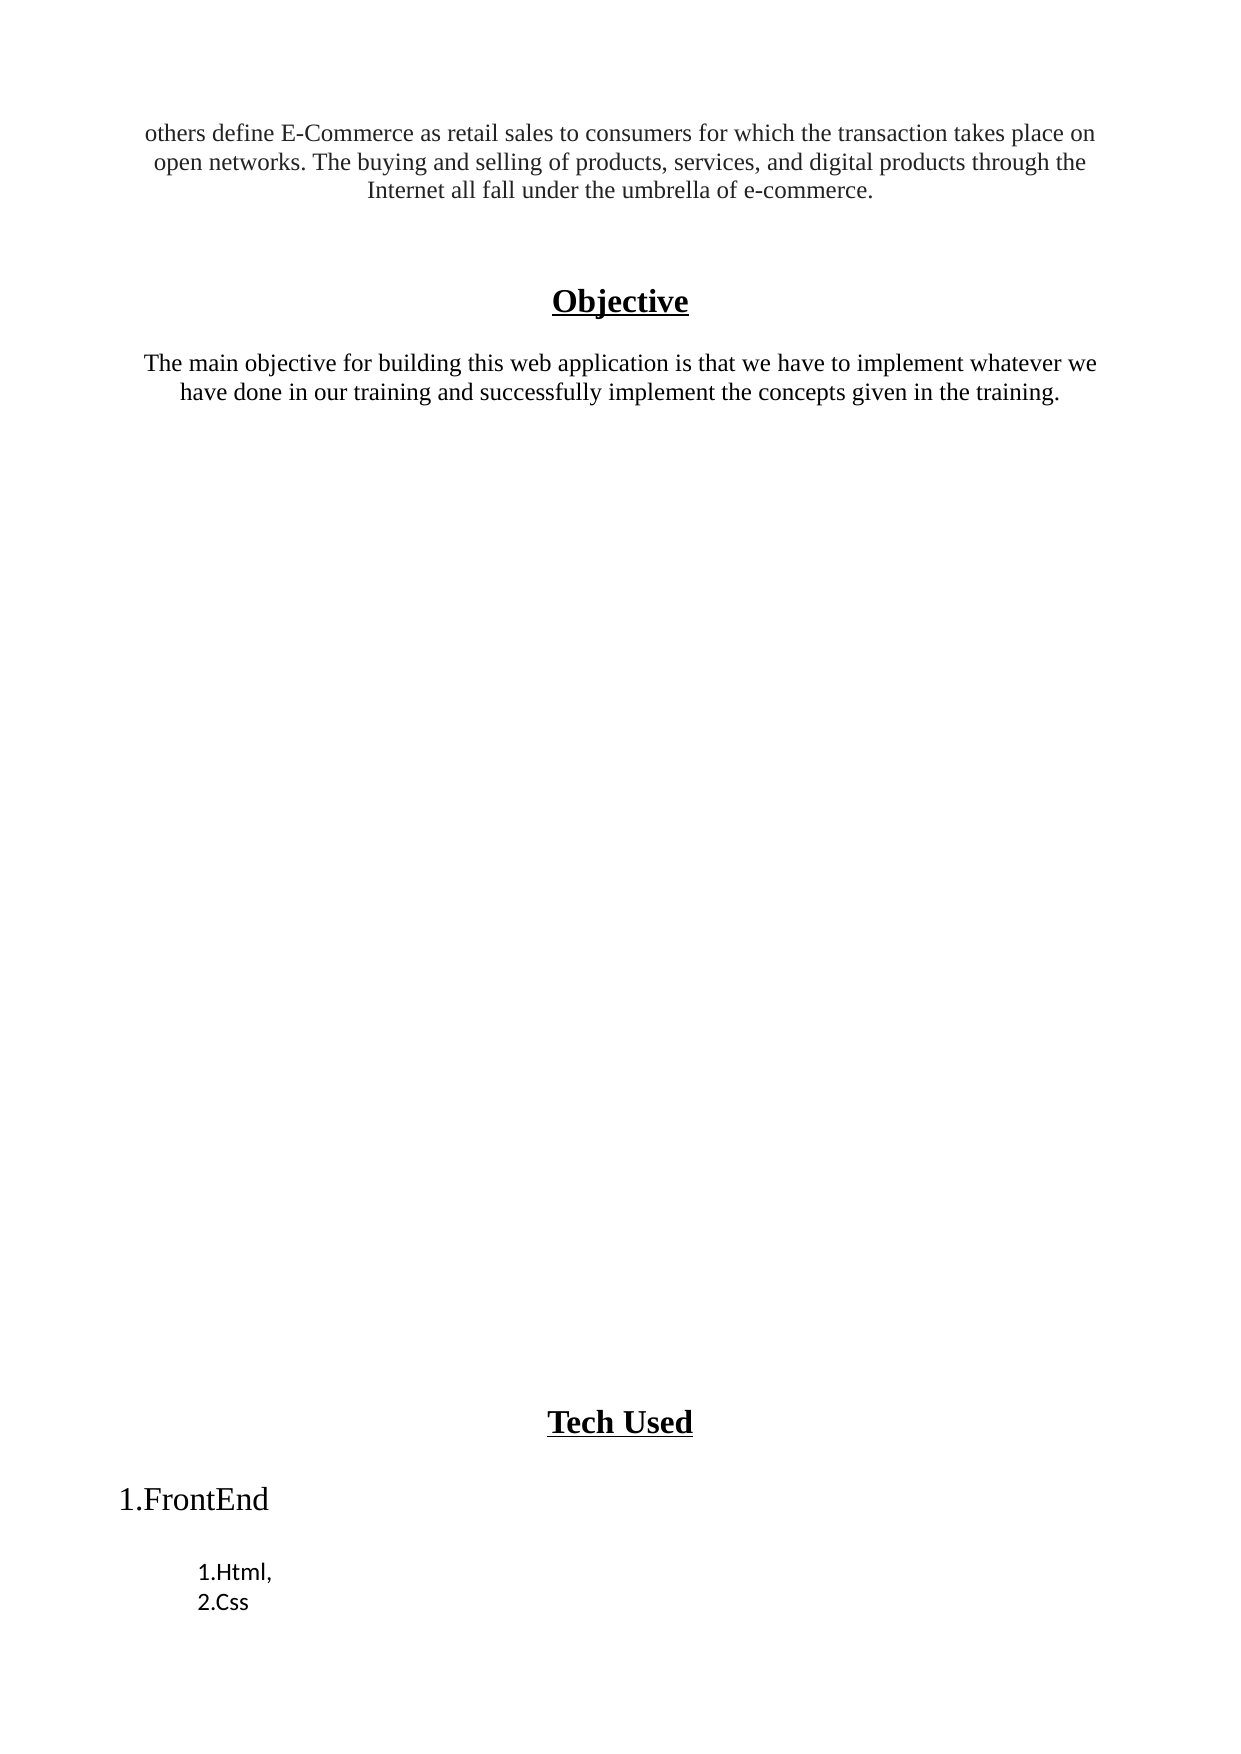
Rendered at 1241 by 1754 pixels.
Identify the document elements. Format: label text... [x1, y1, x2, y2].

text Objective [118, 281, 1122, 319]
text Tech Used [118, 1402, 1122, 1441]
text 1.Html, [118, 1556, 1122, 1586]
text The main objective for building this web application is that we have to implement whatever we have done in our training and successfully implement the concepts given in the training. [118, 348, 1122, 406]
text others define E-Commerce as retail sales to consumers for which the transaction takes place on open networks. The buying and selling of products, services, and digital products through the Internet all fall under the umbrella of e-commerce. [118, 118, 1122, 204]
text 2.Css [118, 1586, 1122, 1617]
text 1.FrontEnd [118, 1479, 1122, 1517]
